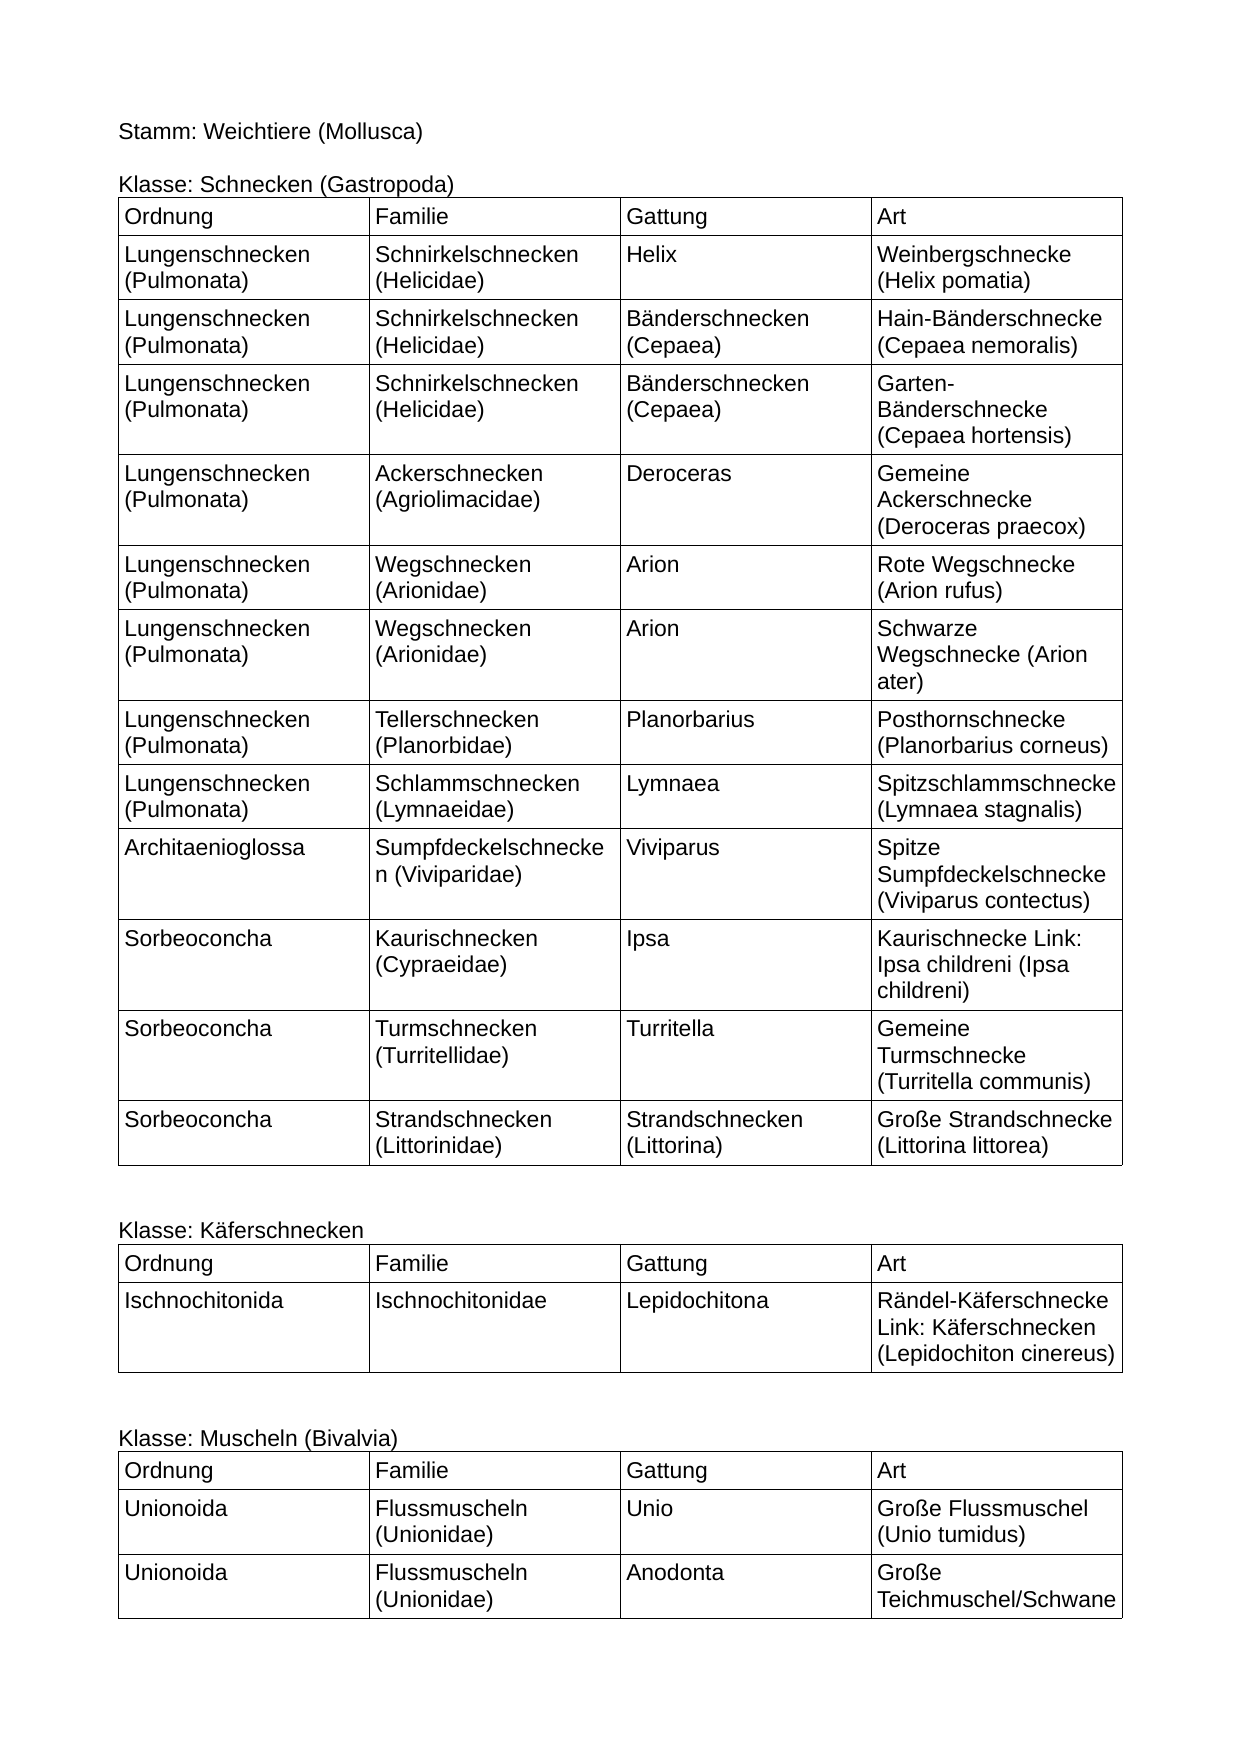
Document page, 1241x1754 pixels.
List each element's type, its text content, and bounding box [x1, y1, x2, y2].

table_cell Helix [621, 236, 871, 299]
table_cell Lungenschnecken (Pulmonata) [119, 765, 369, 828]
text Klasse: Schnecken (Gastropoda) [118, 171, 1122, 197]
table_cell Lungenschnecken (Pulmonata) [119, 610, 369, 700]
table_cell Weinbergschnecke (Helix pomatia) [872, 236, 1122, 299]
table_cell Turmschnecken (Turritellidae) [370, 1011, 620, 1100]
table_cell Ipsa [621, 920, 871, 1009]
table_cell Schnirkelschnecken (Helicidae) [370, 300, 620, 364]
table_cell Sorbeoconcha [119, 1011, 369, 1100]
table_cell Planorbarius [621, 701, 871, 764]
table_cell Wegschnecken (Arionidae) [370, 610, 620, 700]
table_cell Flussmuscheln (Unionidae) [370, 1490, 620, 1553]
table_cell Strandschnecken (Littorina) [621, 1101, 871, 1164]
table_cell Arion [621, 610, 871, 700]
table_header Ordnung [119, 1245, 369, 1282]
table_header Art [872, 198, 1122, 235]
table_cell Spitzschlammschnecke (Lymnaea stagnalis) [872, 765, 1122, 828]
table_cell Schnirkelschnecken (Helicidae) [370, 236, 620, 299]
table_cell Lungenschnecken (Pulmonata) [119, 300, 369, 364]
table_cell Bänderschnecken (Cepaea) [621, 300, 871, 364]
table_cell Viviparus [621, 829, 871, 919]
table_cell Schwarze Wegschnecke (Arion ater) [872, 610, 1122, 700]
table_cell Große Teichmuschel/Schwane [872, 1555, 1122, 1618]
table_cell Lungenschnecken (Pulmonata) [119, 546, 369, 609]
table_cell Lungenschnecken (Pulmonata) [119, 236, 369, 299]
table_cell Schnirkelschnecken (Helicidae) [370, 365, 620, 454]
table_cell Hain-Bänderschnecke (Cepaea nemoralis) [872, 300, 1122, 364]
table_header Familie [370, 1245, 620, 1282]
table_cell Wegschnecken (Arionidae) [370, 546, 620, 609]
table_cell Ischnochitonida [119, 1283, 369, 1372]
table_cell Sorbeoconcha [119, 920, 369, 1009]
table_cell Architaenioglossa [119, 829, 369, 919]
table_cell Gemeine Turmschnecke (Turritella communis) [872, 1011, 1122, 1100]
text Klasse: Käferschnecken [118, 1217, 1122, 1244]
table_cell Sumpfdeckelschnecken (Viviparidae) [370, 829, 620, 919]
table_cell Sorbeoconcha [119, 1101, 369, 1164]
table_cell Ackerschnecken (Agriolimacidae) [370, 455, 620, 545]
table_cell Große Strandschnecke (Littorina littorea) [872, 1101, 1122, 1164]
table_cell Turritella [621, 1011, 871, 1100]
table_header Gattung [621, 1452, 871, 1489]
table_cell Gemeine Ackerschnecke (Deroceras praecox) [872, 455, 1122, 545]
table_cell Lepidochitona [621, 1283, 871, 1372]
table_cell Schlammschnecken (Lymnaeidae) [370, 765, 620, 828]
table_header Ordnung [119, 1452, 369, 1489]
table_cell Lymnaea [621, 765, 871, 828]
table_header Ordnung [119, 198, 369, 235]
table_cell Flussmuscheln (Unionidae) [370, 1555, 620, 1618]
text Klasse: Muscheln (Bivalvia) [118, 1425, 1122, 1451]
table_cell Deroceras [621, 455, 871, 545]
table_cell Tellerschnecken (Planorbidae) [370, 701, 620, 764]
table_cell Anodonta [621, 1555, 871, 1618]
table_cell Lungenschnecken (Pulmonata) [119, 365, 369, 454]
table_cell Unionoida [119, 1555, 369, 1618]
table_cell Rändel-Käferschnecke Link: Käferschnecken (Lepidochiton cinereus) [872, 1283, 1122, 1372]
table_cell Ischnochitonidae [370, 1283, 620, 1372]
table_header Gattung [621, 1245, 871, 1282]
table_cell Spitze Sumpfdeckelschnecke (Viviparus contectus) [872, 829, 1122, 919]
table_cell Strandschnecken (Littorinidae) [370, 1101, 620, 1164]
table_cell Arion [621, 546, 871, 609]
table_cell Unio [621, 1490, 871, 1553]
table_header Art [872, 1245, 1122, 1282]
table_cell Lungenschnecken (Pulmonata) [119, 701, 369, 764]
table_header Art [872, 1452, 1122, 1489]
table_cell Bänderschnecken (Cepaea) [621, 365, 871, 454]
table_header Gattung [621, 198, 871, 235]
text Stamm: Weichtiere (Mollusca) [118, 118, 1122, 144]
table_cell Kaurischnecke Link: Ipsa childreni (Ipsa childreni) [872, 920, 1122, 1009]
table_cell Lungenschnecken (Pulmonata) [119, 455, 369, 545]
table_cell Unionoida [119, 1490, 369, 1553]
table_cell Garten-Bänderschnecke (Cepaea hortensis) [872, 365, 1122, 454]
table_header Familie [370, 1452, 620, 1489]
table_cell Kaurischnecken (Cypraeidae) [370, 920, 620, 1009]
table_cell Rote Wegschnecke (Arion rufus) [872, 546, 1122, 609]
table_header Familie [370, 198, 620, 235]
table_cell Große Flussmuschel (Unio tumidus) [872, 1490, 1122, 1553]
table_cell Posthornschnecke (Planorbarius corneus) [872, 701, 1122, 764]
